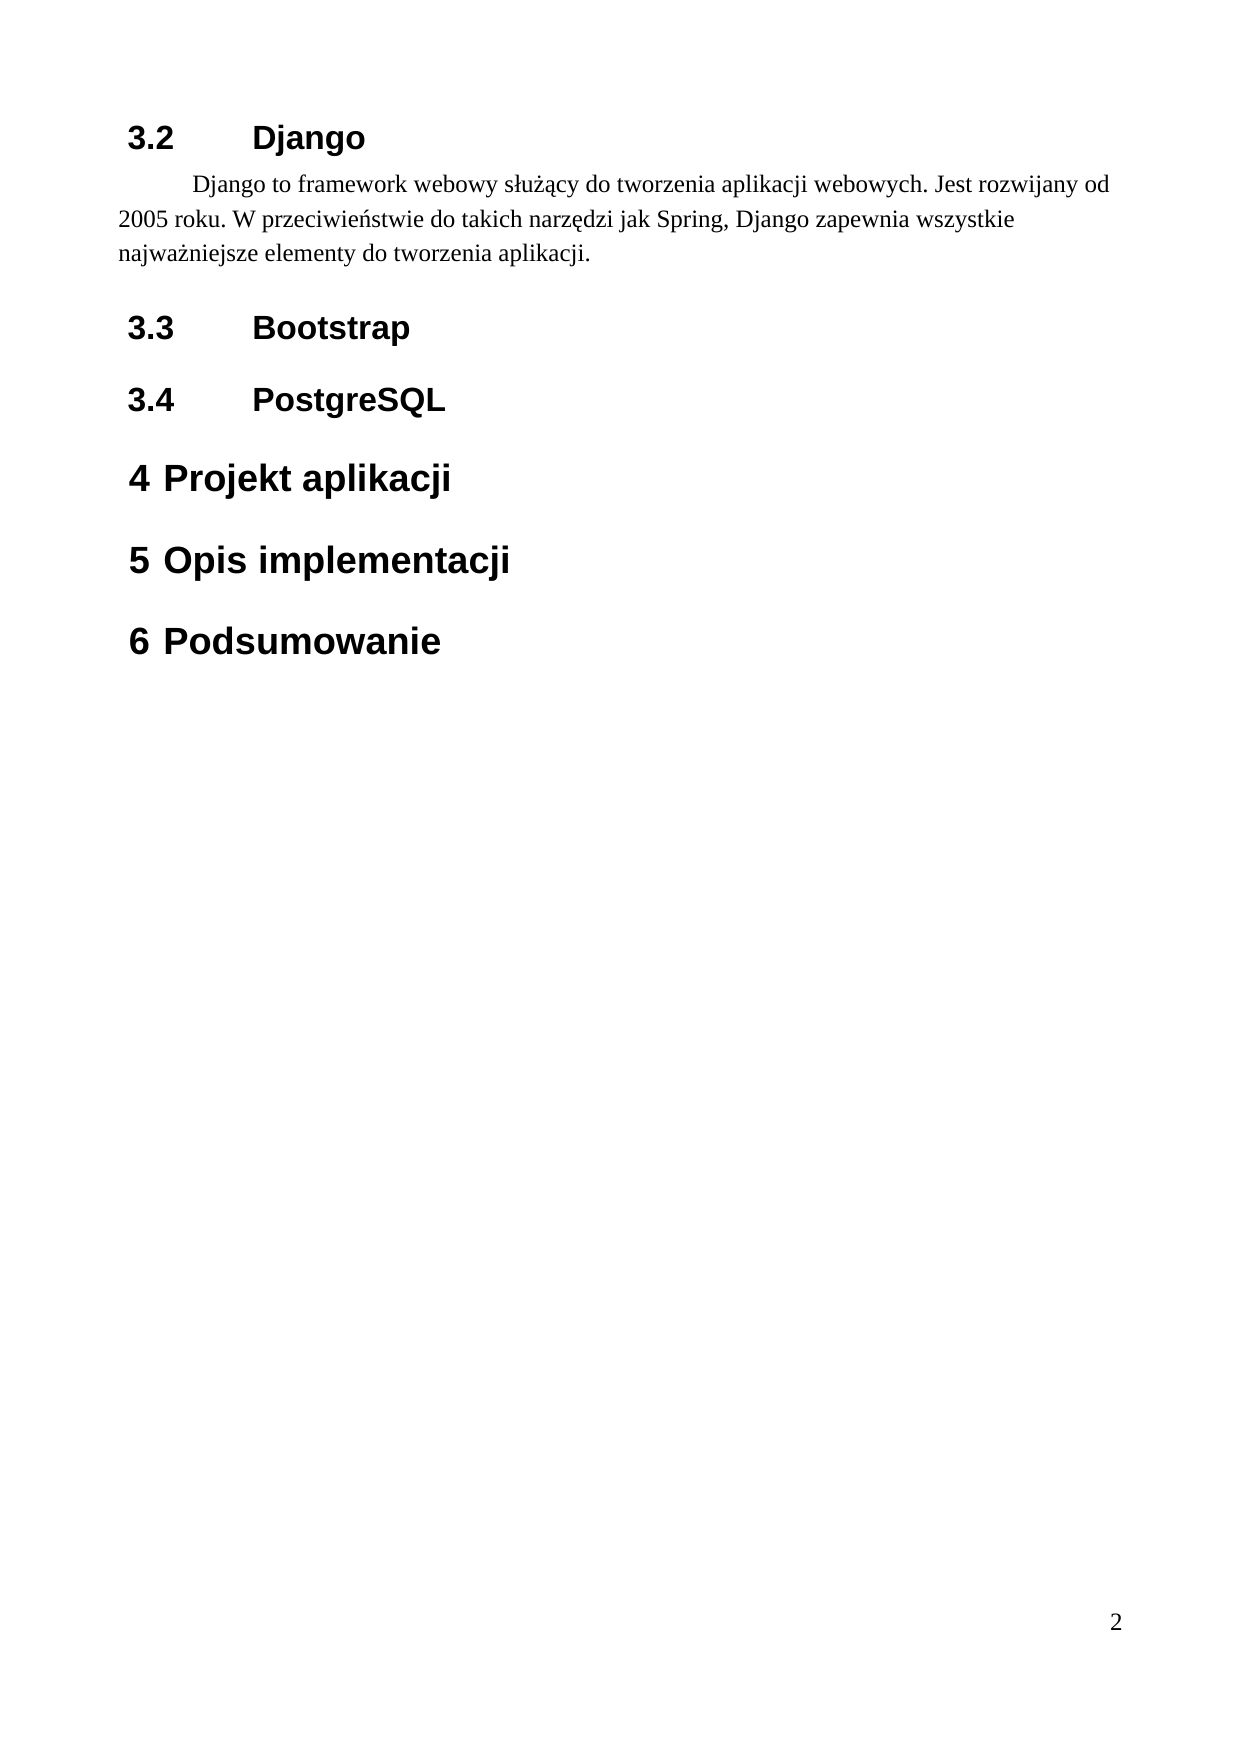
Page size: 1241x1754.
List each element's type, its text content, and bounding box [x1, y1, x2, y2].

subtitle PostgreSQL [118, 380, 1122, 419]
text Django to framework webowy służący do tworzenia aplikacji webowych. Jest rozwijany od 2005 roku. W przeciwieństwie do takich narzędzi jak Spring, Django zapewnia wszystkie najważniejsze elementy do tworzenia aplikacji. [118, 169, 1122, 267]
subtitle Django [118, 118, 1122, 157]
subtitle Opis implementacji [118, 537, 1122, 581]
subtitle Projekt aplikacji [118, 456, 1122, 500]
subtitle Bootstrap [118, 308, 1122, 347]
subtitle Podsumowanie [118, 618, 1122, 662]
